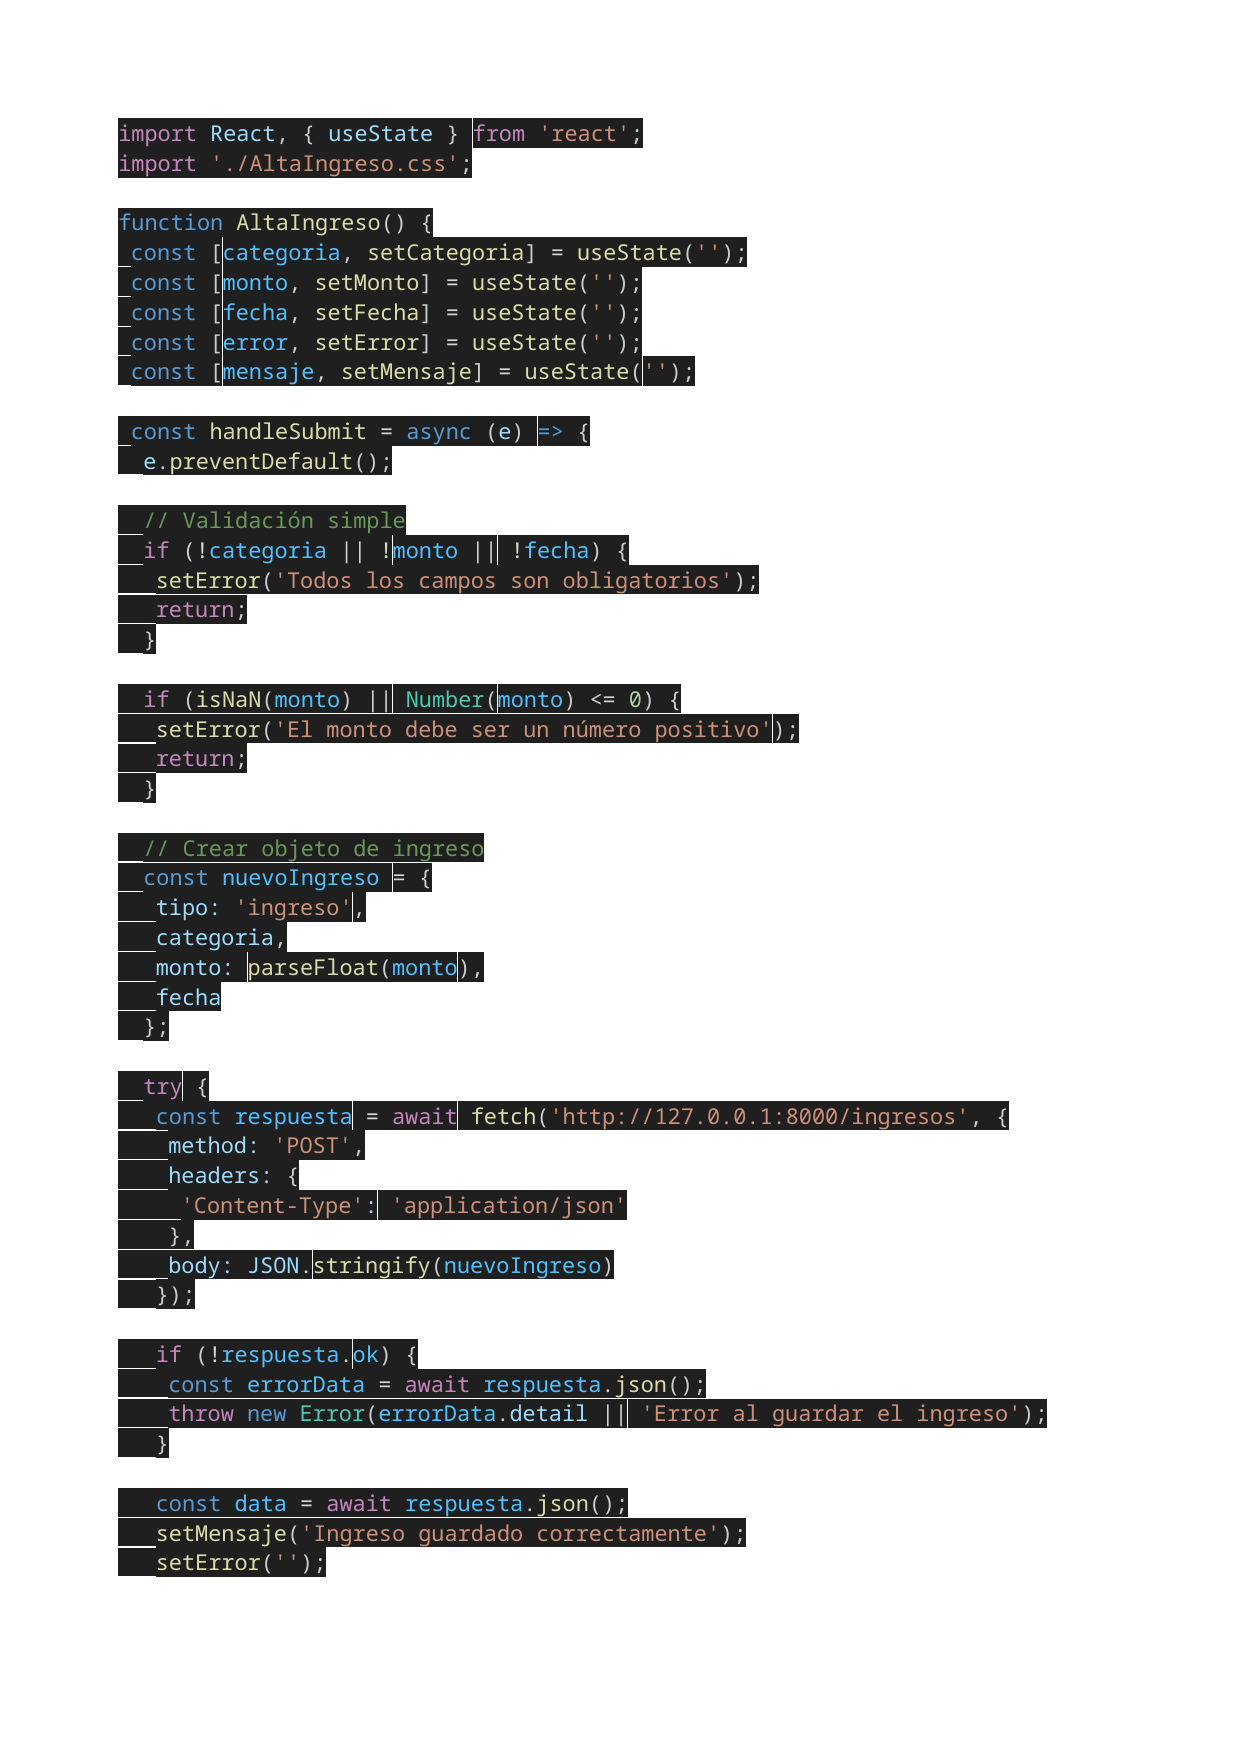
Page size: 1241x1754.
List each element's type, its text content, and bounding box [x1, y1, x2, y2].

text if (!respuesta.ok) { [118, 1339, 1122, 1369]
text method: 'POST', [118, 1130, 1122, 1160]
text } [118, 1428, 1122, 1458]
text monto: parseFloat(monto), [118, 952, 1122, 982]
text fecha [118, 982, 1122, 1011]
text return; [118, 743, 1122, 773]
text headers: { [118, 1160, 1122, 1190]
text if (isNaN(monto) || Number(monto) <= 0) { [118, 684, 1122, 713]
text } [118, 624, 1122, 654]
text const nuevoIngreso = { [118, 862, 1122, 892]
text import React, { useState } from 'react'; [118, 118, 1122, 148]
text const [mensaje, setMensaje] = useState(''); [118, 356, 1122, 386]
text const data = await respuesta.json(); [118, 1488, 1122, 1517]
text throw new Error(errorData.detail || 'Error al guardar el ingreso'); [118, 1398, 1122, 1428]
text }); [118, 1279, 1122, 1309]
text return; [118, 594, 1122, 624]
text e.preventDefault(); [118, 446, 1122, 475]
text setMensaje('Ingreso guardado correctamente'); [118, 1517, 1122, 1547]
text tipo: 'ingreso', [118, 892, 1122, 922]
text // Validación simple [118, 505, 1122, 535]
text setError('Todos los campos son obligatorios'); [118, 565, 1122, 594]
text if (!categoria || !monto || !fecha) { [118, 535, 1122, 565]
text const errorData = await respuesta.json(); [118, 1369, 1122, 1398]
text const handleSubmit = async (e) => { [118, 416, 1122, 446]
text setError(''); [118, 1547, 1122, 1577]
text 'Content-Type': 'application/json' [118, 1190, 1122, 1220]
text function AltaIngreso() { [118, 207, 1122, 237]
text setError('El monto debe ser un número positivo'); [118, 713, 1122, 743]
text const [error, setError] = useState(''); [118, 327, 1122, 356]
text // Crear objeto de ingreso [118, 833, 1122, 862]
text try { [118, 1071, 1122, 1101]
text } [118, 773, 1122, 803]
text import './AltaIngreso.css'; [118, 148, 1122, 178]
text const [monto, setMonto] = useState(''); [118, 267, 1122, 297]
text categoria, [118, 922, 1122, 952]
text const [categoria, setCategoria] = useState(''); [118, 237, 1122, 267]
text body: JSON.stringify(nuevoIngreso) [118, 1249, 1122, 1279]
text }; [118, 1011, 1122, 1041]
text }, [118, 1220, 1122, 1249]
text const [fecha, setFecha] = useState(''); [118, 297, 1122, 327]
text const respuesta = await fetch('http://127.0.0.1:8000/ingresos', { [118, 1101, 1122, 1130]
